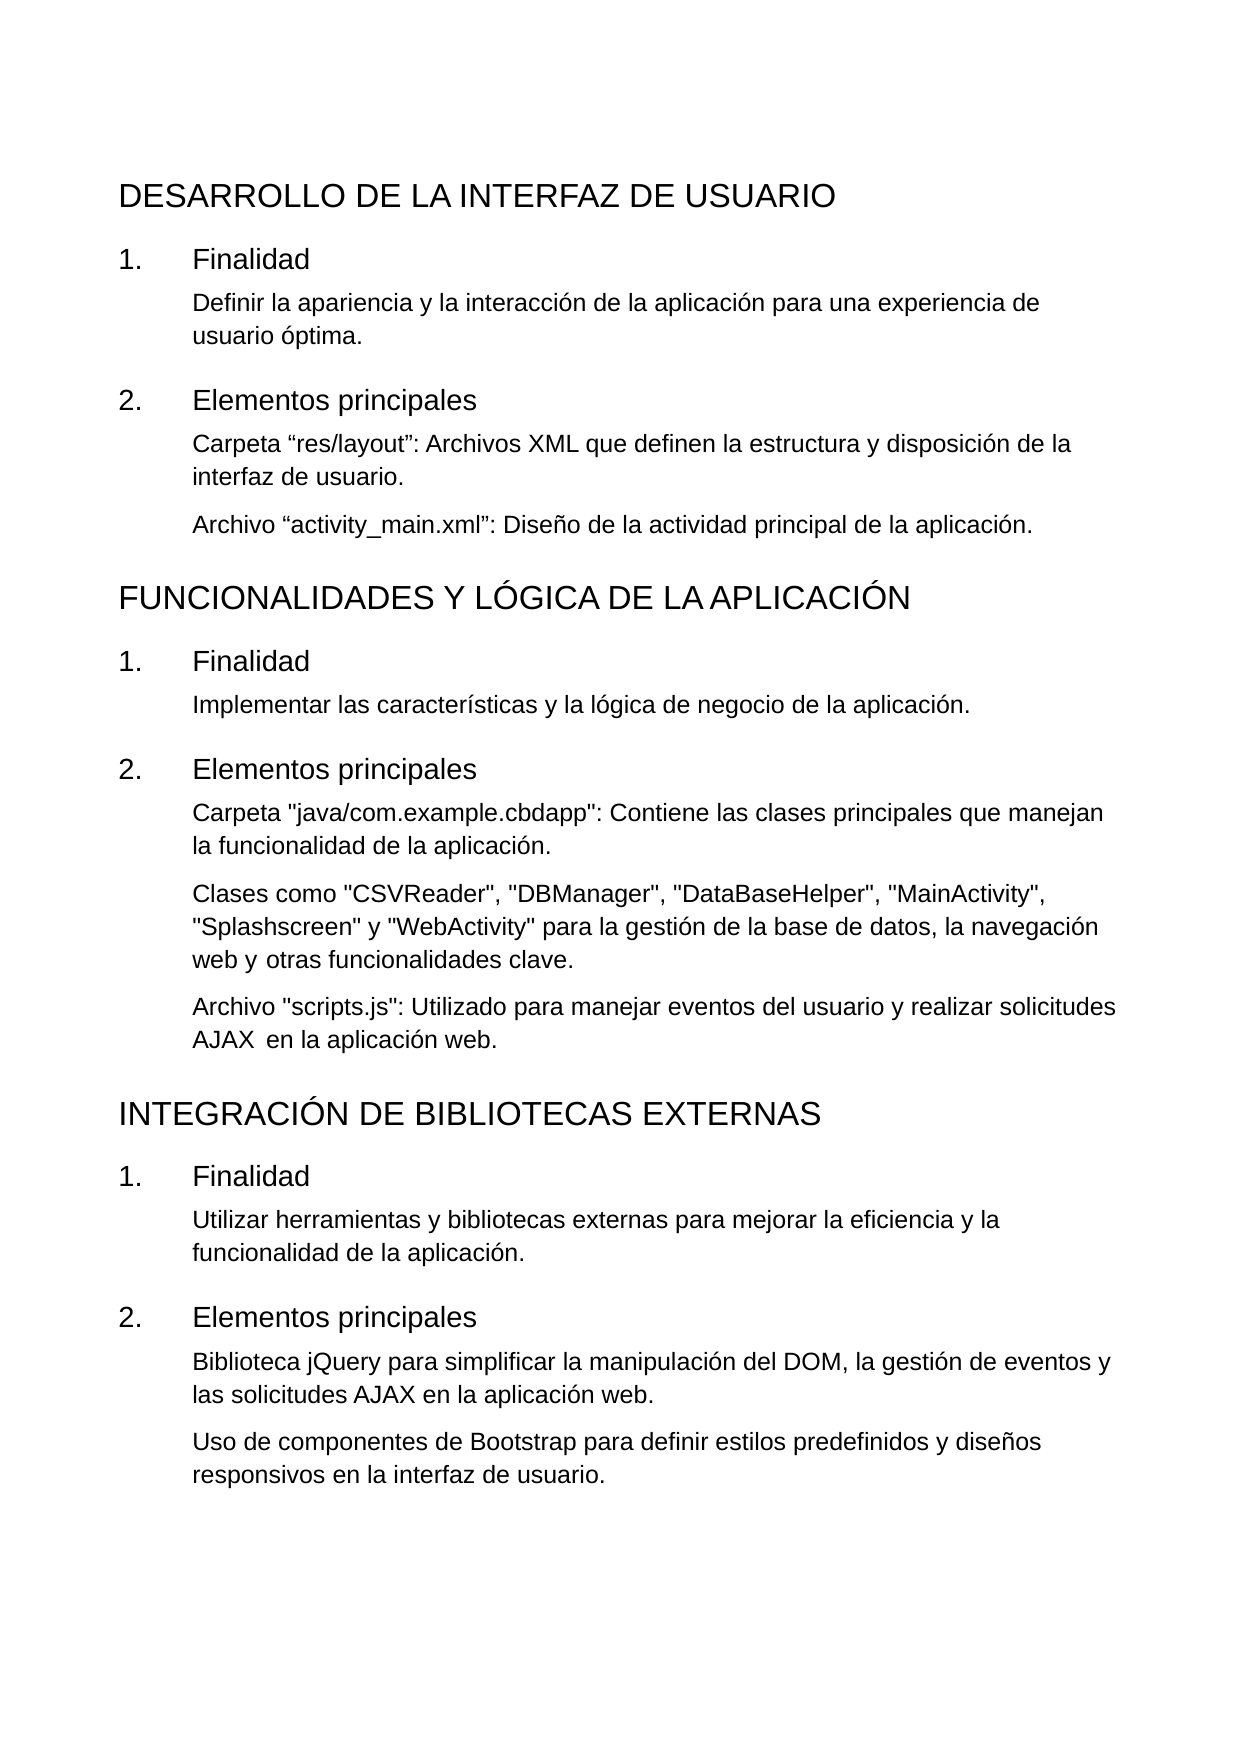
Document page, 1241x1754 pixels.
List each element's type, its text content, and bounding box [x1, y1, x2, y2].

text Definir la apariencia y la interacción de la aplicación para una experiencia de usuario óptima. [118, 288, 1122, 350]
text Utilizar herramientas y bibliotecas externas para mejorar la eficiencia y la funcionalidad de la aplicación. [118, 1205, 1122, 1267]
subtitle Elementos principales [118, 383, 1122, 417]
text Carpeta “res/layout”: Archivos XML que definen la estructura y disposición de la interfaz de usuario. [118, 429, 1122, 491]
subtitle FUNCIONALIDADES Y LÓGICA DE LA APLICACIÓN [118, 578, 1122, 617]
subtitle DESARROLLO DE LA INTERFAZ DE USUARIO [118, 176, 1122, 215]
subtitle Elementos principales [118, 752, 1122, 786]
subtitle INTEGRACIÓN DE BIBLIOTECAS EXTERNAS [118, 1094, 1122, 1132]
subtitle Elementos principales [118, 1301, 1122, 1334]
text Uso de componentes de Bootstrap para definir estilos predefinidos y diseños responsivos en la interfaz de usuario. [118, 1427, 1122, 1489]
subtitle Finalidad [118, 644, 1122, 677]
subtitle Finalidad [118, 1159, 1122, 1193]
subtitle Finalidad [118, 242, 1122, 275]
text Carpeta "java/com.example.cbdapp": Contiene las clases principales que manejan la funcionalidad de la aplicación. [118, 798, 1122, 860]
text Implementar las características y la lógica de negocio de la aplicación. [118, 690, 1122, 718]
text Archivo “activity_main.xml”: Diseño de la actividad principal de la aplicación. [118, 510, 1122, 538]
text Biblioteca jQuery para simplificar la manipulación del DOM, la gestión de eventos y las solicitudes AJAX en la aplicación web. [118, 1347, 1122, 1408]
text Archivo "scripts.js": Utilizado para manejar eventos del usuario y realizar solicitudes AJAX en la aplicación web. [118, 992, 1122, 1054]
text Clases como "CSVReader", "DBManager", "DataBaseHelper", "MainActivity", "Splashscreen" y "WebActivity" para la gestión de la base de datos, la navegación web y otras funcionalidades clave. [118, 879, 1122, 973]
